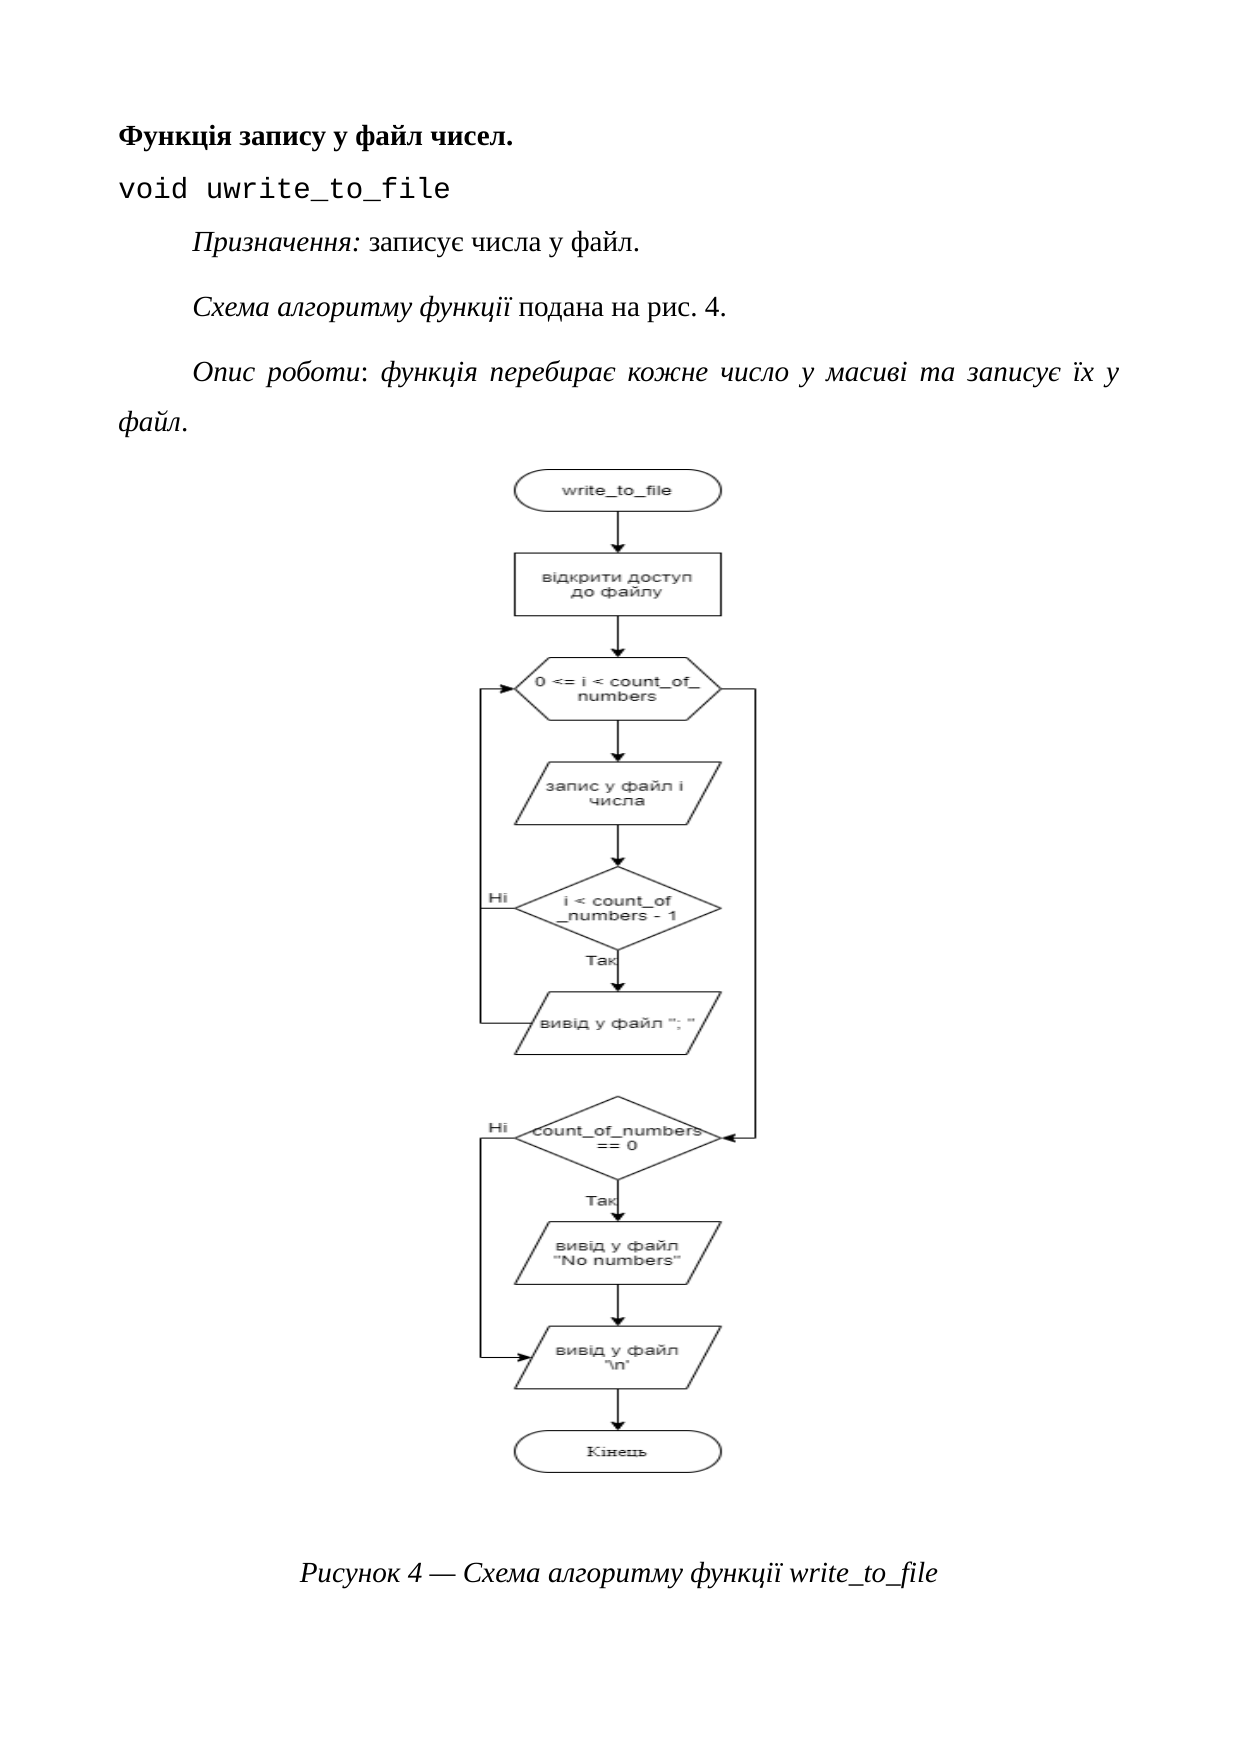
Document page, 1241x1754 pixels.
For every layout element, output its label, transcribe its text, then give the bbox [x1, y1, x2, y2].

text Призначення: записує числа у файл. [118, 224, 1122, 258]
text Схема алгоритму функції подана на рис. 4. [118, 289, 1122, 323]
text Рисунок 4 — Схема алгоритму функції write_to_file [118, 1556, 1122, 1589]
picture [468, 469, 772, 1474]
subtitle Функція запису у файл чисел. [118, 118, 1122, 152]
text void uwrite_to_file [118, 175, 1122, 208]
text Опис роботи: функція перебирає кожне число у масиві та записує їх у файл. [118, 354, 1122, 438]
